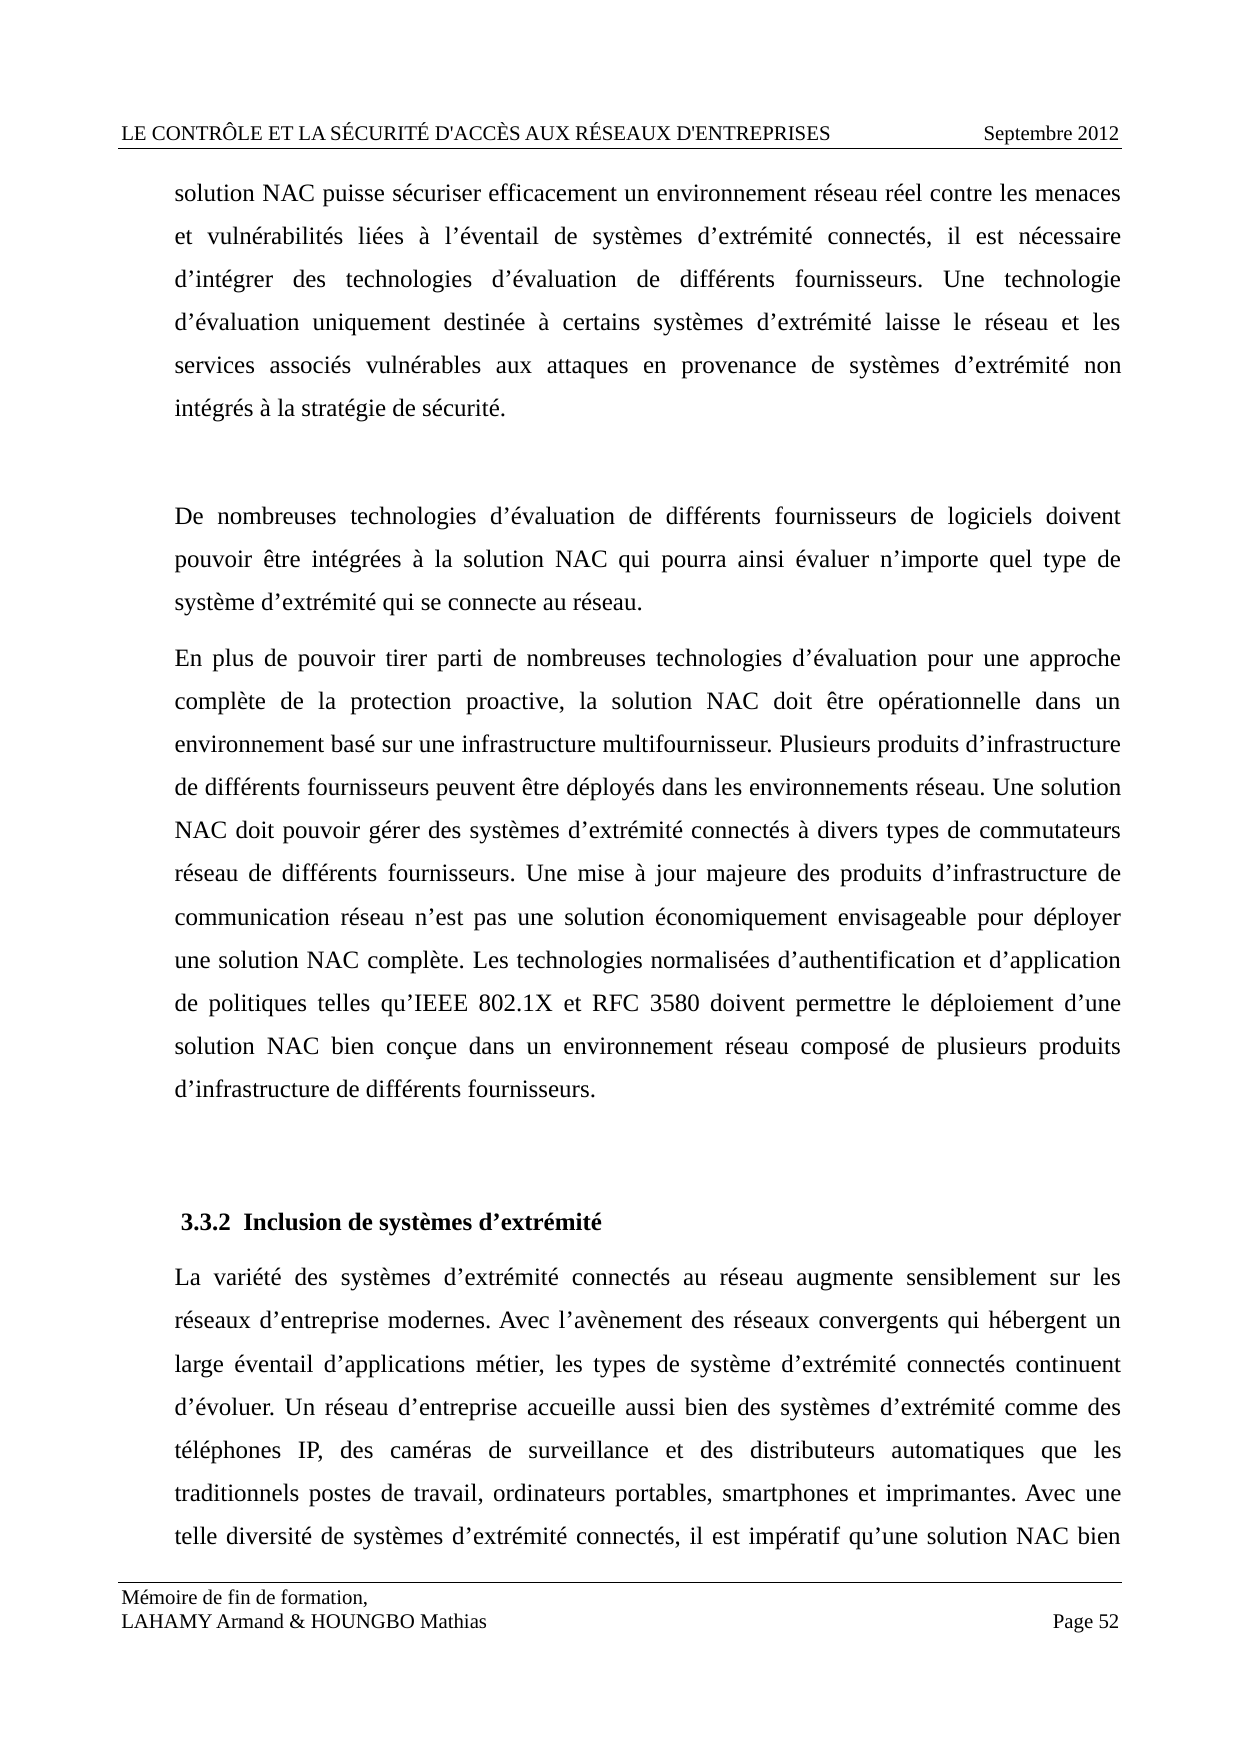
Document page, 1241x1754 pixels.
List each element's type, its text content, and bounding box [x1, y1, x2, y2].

text De nombreuses technologies d’évaluation de différents fournisseurs de logiciels doivent pouvoir être intégrées à la solution NAC qui pourra ainsi évaluer n’importe quel type de système d’extrémité qui se connecte au réseau. [174, 501, 1122, 616]
subtitle 3.3.2 Inclusion de systèmes d’extrémité [174, 1207, 1122, 1236]
text En plus de pouvoir tirer parti de nombreuses technologies d’évaluation pour une approche complète de la protection proactive, la solution NAC doit être opérationnelle dans un environnement basé sur une infrastructure multifournisseur. Plusieurs produits d’infrastructure de différents fournisseurs peuvent être déployés dans les environnements réseau. Une solution NAC doit pouvoir gérer des systèmes d’extrémité connectés à divers types de commutateurs réseau de différents fournisseurs. Une mise à jour majeure des produits d’infrastructure de communication réseau n’est pas une solution économiquement envisageable pour déployer une solution NAC complète. Les technologies normalisées d’authentification et d’application de politiques telles qu’IEEE 802.1X et RFC 3580 doivent permettre le déploiement d’une solution NAC bien conçue dans un environnement réseau composé de plusieurs produits d’infrastructure de différents fournisseurs. [174, 643, 1122, 1103]
text La variété des systèmes d’extrémité connectés au réseau augmente sensiblement sur les réseaux d’entreprise modernes. Avec l’avènement des réseaux convergents qui hébergent un large éventail d’applications métier, les types de système d’extrémité connectés continuent d’évoluer. Un réseau d’entreprise accueille aussi bien des systèmes d’extrémité comme des téléphones IP, des caméras de surveillance et des distributeurs automatiques que les traditionnels postes de travail, ordinateurs portables, smartphones et imprimantes. Avec une telle diversité de systèmes d’extrémité connectés, il est impératif qu’une solution NAC bien [174, 1262, 1122, 1550]
text solution NAC puisse sécuriser efficacement un environnement réseau réel contre les menaces et vulnérabilités liées à l’éventail de systèmes d’extrémité connectés, il est nécessaire d’intégrer des technologies d’évaluation de différents fournisseurs. Une technologie d’évaluation uniquement destinée à certains systèmes d’extrémité laisse le réseau et les services associés vulnérables aux attaques en provenance de systèmes d’extrémité non intégrés à la stratégie de sécurité. [174, 178, 1122, 422]
